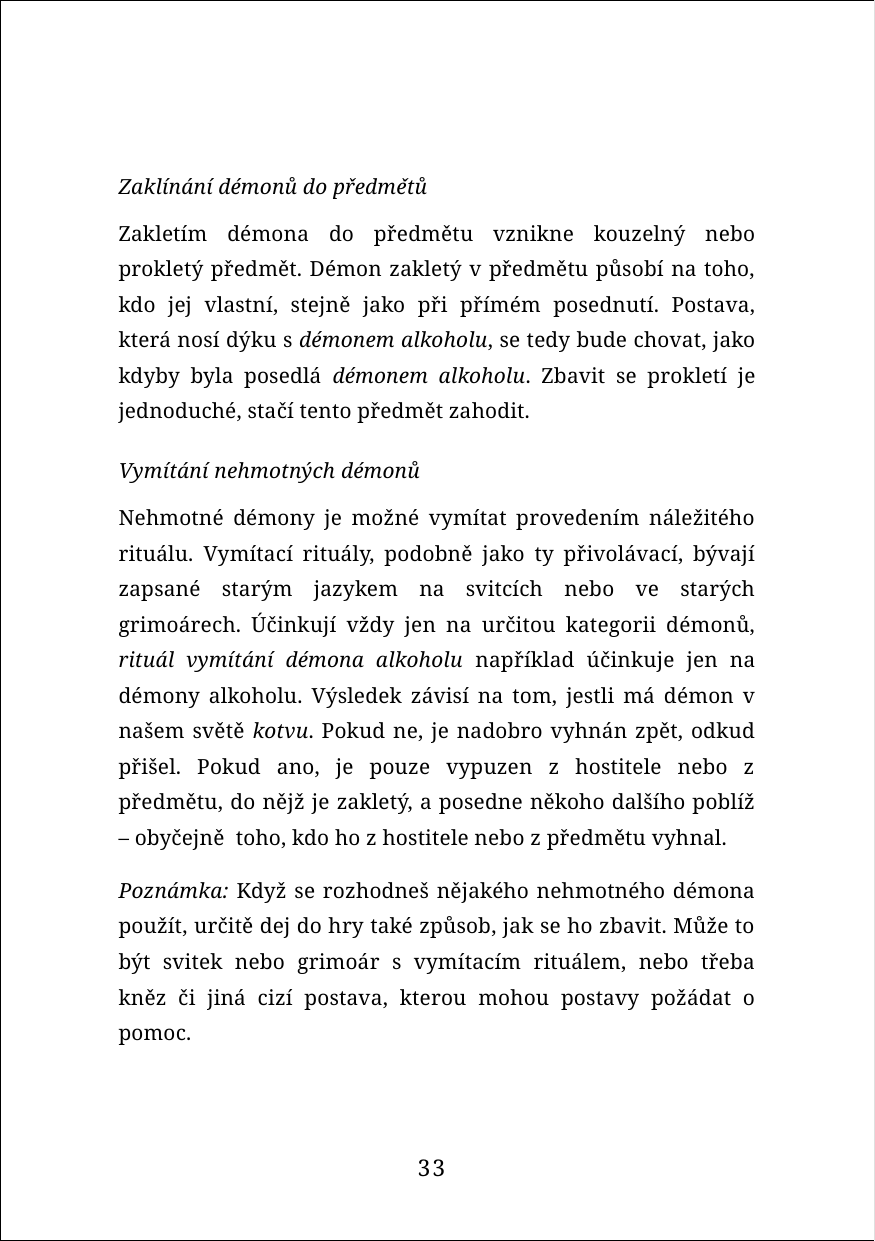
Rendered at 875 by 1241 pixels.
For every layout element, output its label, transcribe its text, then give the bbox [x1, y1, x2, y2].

text Vymítání nehmotných démonů [118, 456, 756, 484]
text Poznámka: Když se rozhodneš nějakého nehmotného démona použít, určitě dej do hry také způsob, jak se ho zbavit. Může to být svitek nebo grimoár s vymítacím rituálem, nebo třeba kněz či jiná cizí postava, kterou mohou postavy požádat o pomoc. [118, 876, 756, 1047]
text Zakletím démona do předmětu vznikne kouzelný nebo prokletý předmět. Démon zakletý v předmětu působí na toho, kdo jej vlastní, stejně jako při přímém posednutí. Postava, která nosí dýku s démonem alkoholu, se tedy bude chovat, jako kdyby byla posedlá démonem alkoholu. Zbavit se prokletí je jednoduché, stačí tento předmět zahodit. [118, 219, 756, 425]
text Nehmotné démony je možné vymítat provedením náležitého rituálu. Vymítací rituály, podobně jako ty přivolávací, bývají zapsané starým jazykem na svitcích nebo ve starých grimoárech. Účinkují vždy jen na určitou kategorii démonů, rituál vymítání démona alkoholu například účinkuje jen na démony alkoholu. Výsledek závisí na tom, jestli má démon v našem světě kotvu. Pokud ne, je nadobro vyhnán zpět, odkud přišel. Pokud ano, je pouze vypuzen z hostitele nebo z předmětu, do nějž je zakletý, a posedne někoho dalšího poblíž – obyčejně toho, kdo ho z hostitele nebo z předmětu vyhnal. [118, 503, 756, 851]
text Zaklínání démonů do předmětů [118, 172, 756, 200]
